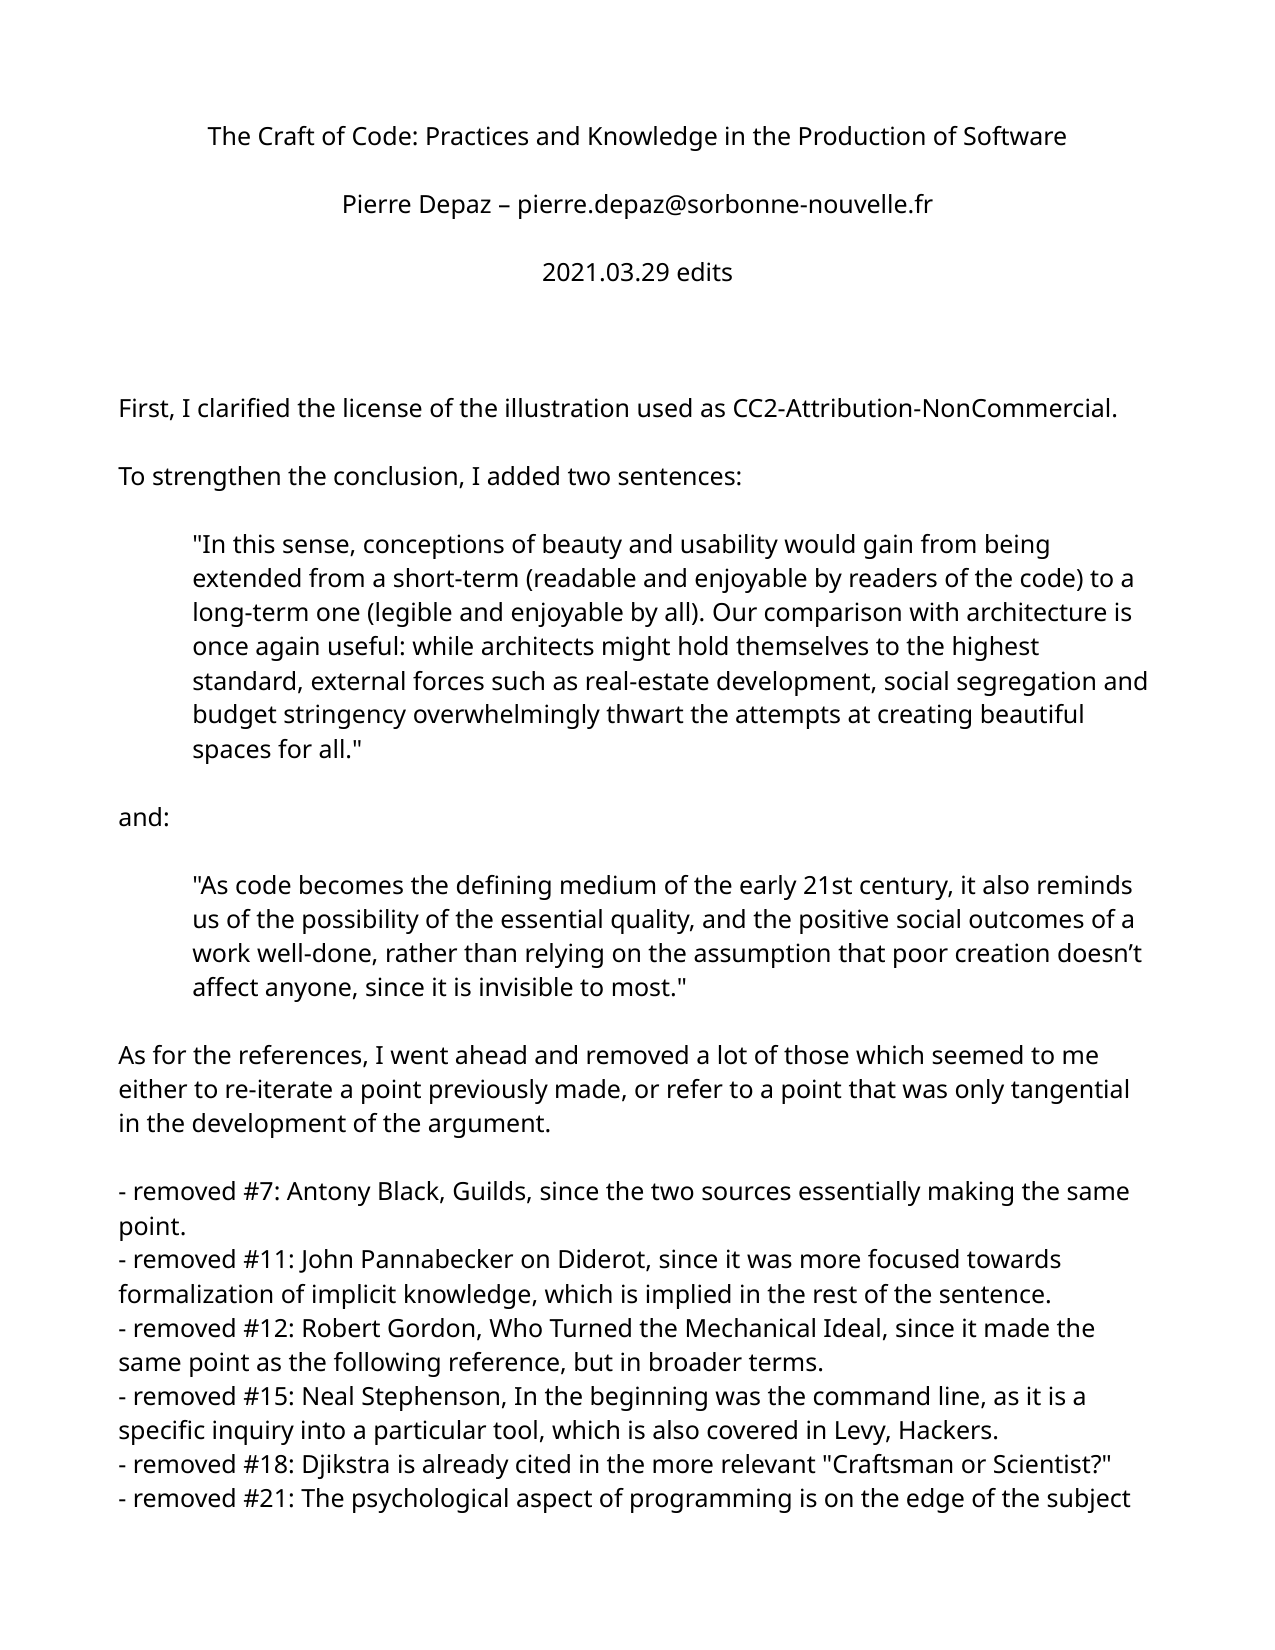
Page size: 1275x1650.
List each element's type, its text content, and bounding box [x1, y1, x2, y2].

text "In this sense, conceptions of beauty and usability would gain from being extended from a short-term (readable and enjoyable by readers of the code) to a long-term one (legible and enjoyable by all). Our comparison with architecture is once again useful: while architects might hold themselves to the highest standard, external forces such as real-estate development, social segregation and budget stringency overwhelmingly thwart the attempts at creating beautiful spaces for all." [192, 527, 1157, 765]
text Pierre Depaz – pierre.depaz@sorbonne-nouvelle.fr [118, 186, 1157, 220]
text 2021.03.29 edits [118, 254, 1157, 288]
text To strengthen the conclusion, I added two sentences: [118, 459, 1157, 493]
text "As code becomes the defining medium of the early 21st century, it also reminds us of the possibility of the essential quality, and the positive social outcomes of a work well-done, rather than relying on the assumption that poor creation doesn’t affect anyone, since it is invisible to most." [192, 867, 1157, 1004]
text As for the references, I went ahead and removed a lot of those which seemed to me either to re-iterate a point previously made, or refer to a point that was only tangential in the development of the argument. [118, 1038, 1157, 1140]
text The Craft of Code: Practices and Knowledge in the Production of Software [118, 118, 1157, 152]
text - removed #11: John Pannabecker on Diderot, since it was more focused towards formalization of implicit knowledge, which is implied in the rest of the sentence. [118, 1242, 1157, 1310]
text - removed #7: Antony Black, Guilds, since the two sources essentially making the same point. [118, 1174, 1157, 1242]
text - removed #21: The psychological aspect of programming is on the edge of the subject [118, 1481, 1157, 1515]
text - removed #15: Neal Stephenson, In the beginning was the command line, as it is a specific inquiry into a particular tool, which is also covered in Levy, Hackers. [118, 1378, 1157, 1447]
text and: [118, 799, 1157, 833]
text - removed #18: Djikstra is already cited in the more relevant "Craftsman or Scientist?" [118, 1447, 1157, 1481]
text First, I clarified the license of the illustration used as CC2-Attribution-NonCommercial. [118, 391, 1157, 425]
text - removed #12: Robert Gordon, Who Turned the Mechanical Ideal, since it made the same point as the following reference, but in broader terms. [118, 1310, 1157, 1378]
